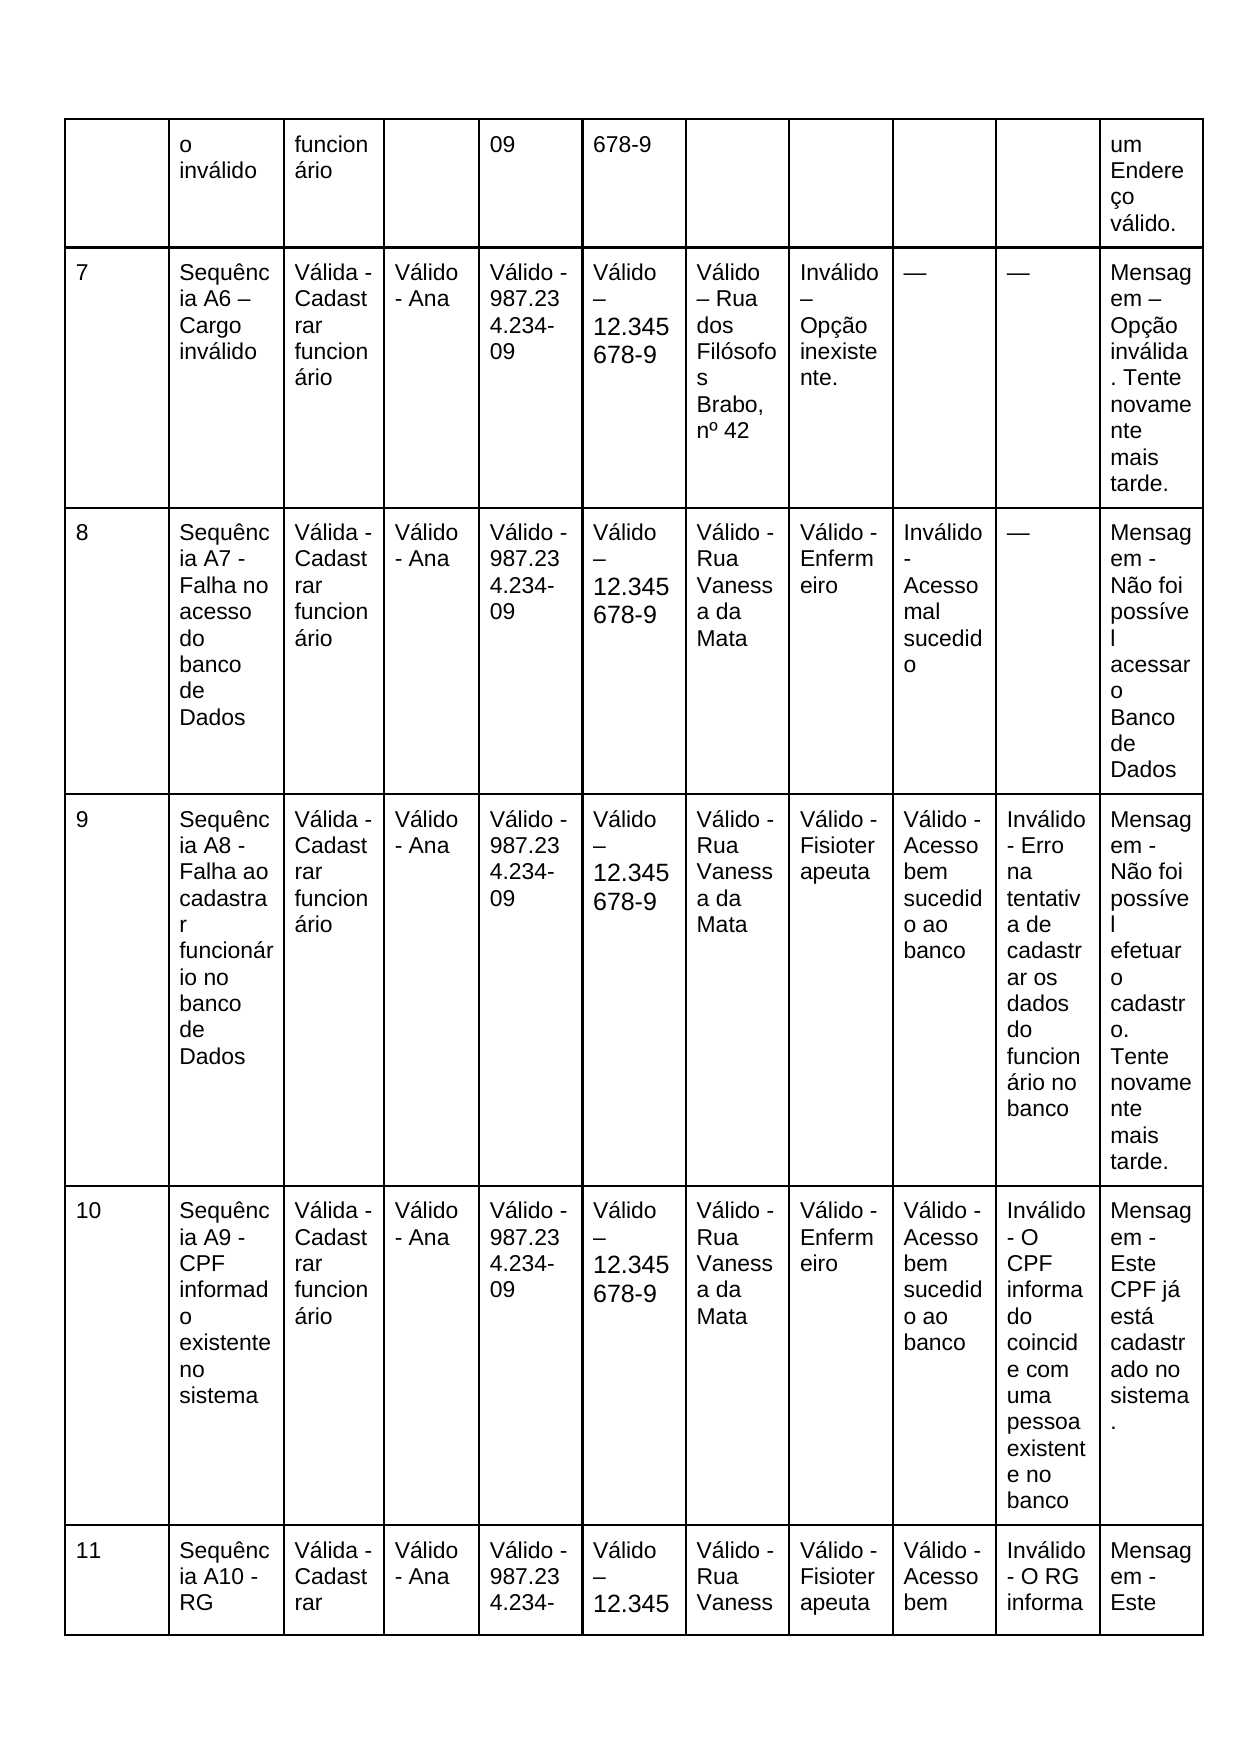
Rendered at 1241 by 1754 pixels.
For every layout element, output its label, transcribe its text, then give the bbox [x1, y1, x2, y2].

table_cell Válida - Cadastrar funcionário [285, 249, 383, 507]
table_cell Válido - Acesso bem sucedido ao banco [894, 1187, 995, 1524]
table_cell Válido - Enfermeiro [790, 1187, 892, 1524]
table_cell [66, 120, 168, 246]
table_cell Válida - Cadastrar funcionário [285, 509, 383, 793]
table_cell [894, 120, 995, 246]
table_cell Válido - Ana [385, 249, 478, 507]
table_cell Sequência A6 – Cargo inválido [170, 249, 283, 507]
table_cell Válido - Rua Vanessa da Mata [687, 509, 788, 793]
table_cell — [997, 249, 1099, 507]
table_cell Válido - Ana [385, 1526, 478, 1634]
table_cell Válido - Rua Vaness [687, 1526, 788, 1634]
table_cell Válido – Rua dos Filósofos Brabo, nº 42 [687, 249, 788, 507]
table_cell Válido - 987.234.234-09 [480, 249, 581, 507]
table_cell 11 [66, 1526, 168, 1634]
table_cell Válido - Rua Vanessa da Mata [687, 795, 788, 1185]
table_cell Inválido - O RG informa [997, 1526, 1099, 1634]
table_cell 678-9 [584, 120, 685, 246]
table_cell Válido - Rua Vanessa da Mata [687, 1187, 788, 1524]
table_cell — [894, 249, 995, 507]
table_cell Válido – 12.345 [584, 1526, 685, 1634]
table_cell Válida - Cadastrar [285, 1526, 383, 1634]
table_cell o inválido [170, 120, 283, 246]
table_cell Válido – 12.345 678-9 [584, 249, 685, 507]
table_cell Inválido - Erro na tentativa de cadastrar os dados do funcionário no banco [997, 795, 1099, 1185]
table_cell Válido - 987.234.234-09 [480, 795, 581, 1185]
table_cell Válido - Acesso bem sucedido ao banco [894, 795, 995, 1185]
table_cell 09 [480, 120, 581, 246]
table_cell 7 [66, 249, 168, 507]
table_cell [997, 120, 1099, 246]
table_cell Válida - Cadastrar funcionário [285, 1187, 383, 1524]
table_cell Válido -Enfermeiro [790, 509, 892, 793]
table_cell Mensagem - Este [1101, 1526, 1202, 1634]
table_cell Válido – 12.345 678-9 [584, 795, 685, 1185]
table_cell Válido - 987.234.234-09 [480, 1187, 581, 1524]
table_cell Mensagem - Não foi possível acessar o Banco de Dados [1101, 509, 1202, 793]
table_cell [790, 120, 892, 246]
table_cell 9 [66, 795, 168, 1185]
table_cell Inválido - Acesso mal sucedido [894, 509, 995, 793]
table_cell Válido - Ana [385, 795, 478, 1185]
table_cell Mensagem – Opção inválida. Tente novamente mais tarde. [1101, 249, 1202, 507]
table_cell Válido – 12.345 678-9 [584, 509, 685, 793]
table_cell Sequência A7 - Falha no acesso do banco de Dados [170, 509, 283, 793]
table_cell Válida - Cadastrar funcionário [285, 795, 383, 1185]
table_cell Válido - 987.234.234-09 [480, 509, 581, 793]
table_cell Válido - Ana [385, 509, 478, 793]
table_cell 8 [66, 509, 168, 793]
table_cell [385, 120, 478, 246]
table_cell Inválido – Opção inexistente. [790, 249, 892, 507]
table_cell Sequência A9 - CPF informado existente no sistema [170, 1187, 283, 1524]
table_cell 10 [66, 1187, 168, 1524]
table_cell funcionário [285, 120, 383, 246]
table_cell Válido - 987.234.234- [480, 1526, 581, 1634]
table_cell — [997, 509, 1099, 793]
table_cell Válido - Fisioterapeuta [790, 795, 892, 1185]
table_cell Válido - Ana [385, 1187, 478, 1524]
table_cell Válido - Fisioterapeuta [790, 1526, 892, 1634]
table_cell Mensagem - Não foi possível efetuar o cadastro. Tente novamente mais tarde. [1101, 795, 1202, 1185]
table_cell Sequência A10 - RG [170, 1526, 283, 1634]
table_cell Sequência A8 - Falha ao cadastrar funcionário no banco de Dados [170, 795, 283, 1185]
table_cell Mensagem - Este CPF já está cadastrado no sistema. [1101, 1187, 1202, 1524]
table_cell [687, 120, 788, 246]
table_cell Válido - Acesso bem [894, 1526, 995, 1634]
table_cell um Endereço válido. [1101, 120, 1202, 246]
table_cell Válido – 12.345 678-9 [584, 1187, 685, 1524]
table_cell Inválido - O CPF informado coincide com uma pessoa existente no banco [997, 1187, 1099, 1524]
